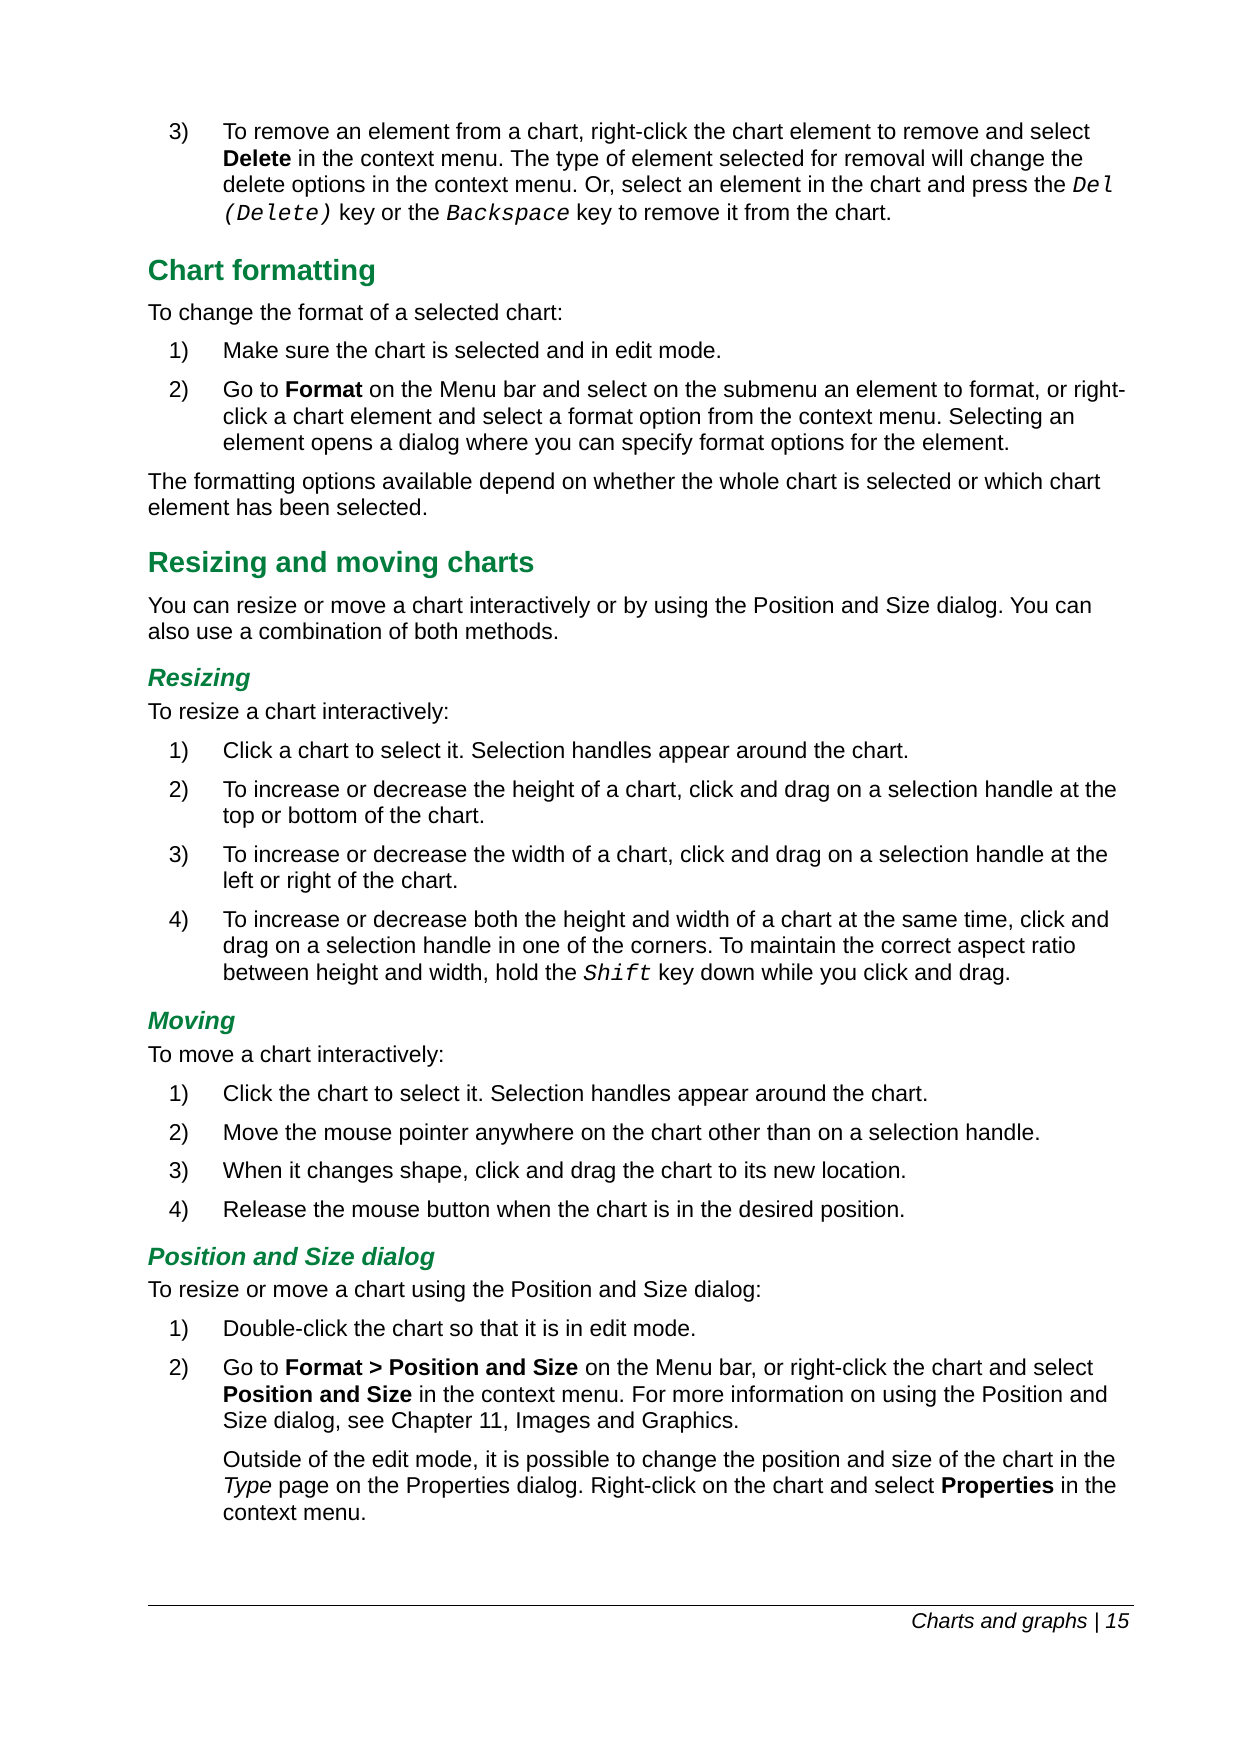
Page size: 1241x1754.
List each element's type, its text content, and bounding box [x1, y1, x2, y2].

list To move a chart interactively: [148, 1041, 1134, 1067]
list Release the mouse button when the chart is in the desired position. [189, 1196, 1134, 1223]
subtitle Resizing [148, 663, 1134, 692]
list Outside of the edit mode, it is possible to change the position and size of the chart in the Type page on the Properties dialog. Right-click on the chart and select Properties in the context menu. [189, 1446, 1134, 1525]
list To remove an element from a chart, right-click the chart element to remove and select Delete in the context menu. The type of element selected for removal will change the delete options in the context menu. Or, select an element in the chart and press the Del (Delete) key or the Backspace key to remove it from the chart. [189, 118, 1134, 227]
list Click the chart to select it. Selection handles appear around the chart. [189, 1080, 1134, 1106]
list Go to Format on the Menu bar and select on the submenu an element to format, or right-click a chart element and select a format option from the context menu. Selecting an element opens a dialog where you can specify format options for the element. [189, 376, 1134, 455]
list When it changes shape, click and drag the chart to its new location. [189, 1157, 1134, 1184]
list Make sure the chart is selected and in edit mode. [189, 337, 1134, 364]
list To increase or decrease both the height and width of a chart at the same time, click and drag on a selection handle in one of the corners. To maintain the correct aspect ratio between height and width, hold the Shift key down while you click and drag. [189, 906, 1134, 987]
list To increase or decrease the width of a chart, click and drag on a selection handle at the left or right of the chart. [189, 841, 1134, 894]
subtitle Chart formatting [148, 252, 1134, 286]
list To increase or decrease the height of a chart, click and drag on a selection handle at the top or bottom of the chart. [189, 776, 1134, 828]
list Go to Format > Position and Size on the Menu bar, or right-click the chart and select Position and Size in the context menu. For more information on using the Position and Size dialog, see Chapter 11, Images and Graphics. [189, 1354, 1134, 1433]
list Double-click the chart so that it is in edit mode. [189, 1315, 1134, 1342]
list To change the format of a selected chart: [148, 298, 1134, 325]
list To resize a chart interactively: [148, 698, 1134, 724]
text You can resize or move a chart interactively or by using the Position and Size dialog. You can also use a combination of both methods. [148, 592, 1134, 644]
list The formatting options available depend on whether the whole chart is selected or which chart element has been selected. [148, 468, 1134, 521]
subtitle Resizing and moving charts [148, 546, 1134, 579]
subtitle Position and Size dialog [148, 1241, 1134, 1270]
list To resize or move a chart using the Position and Size dialog: [148, 1276, 1134, 1303]
subtitle Moving [148, 1006, 1134, 1035]
list Move the mouse pointer anywhere on the chart other than on a selection handle. [189, 1119, 1134, 1145]
list Click a chart to select it. Selection handles appear around the chart. [189, 737, 1134, 763]
